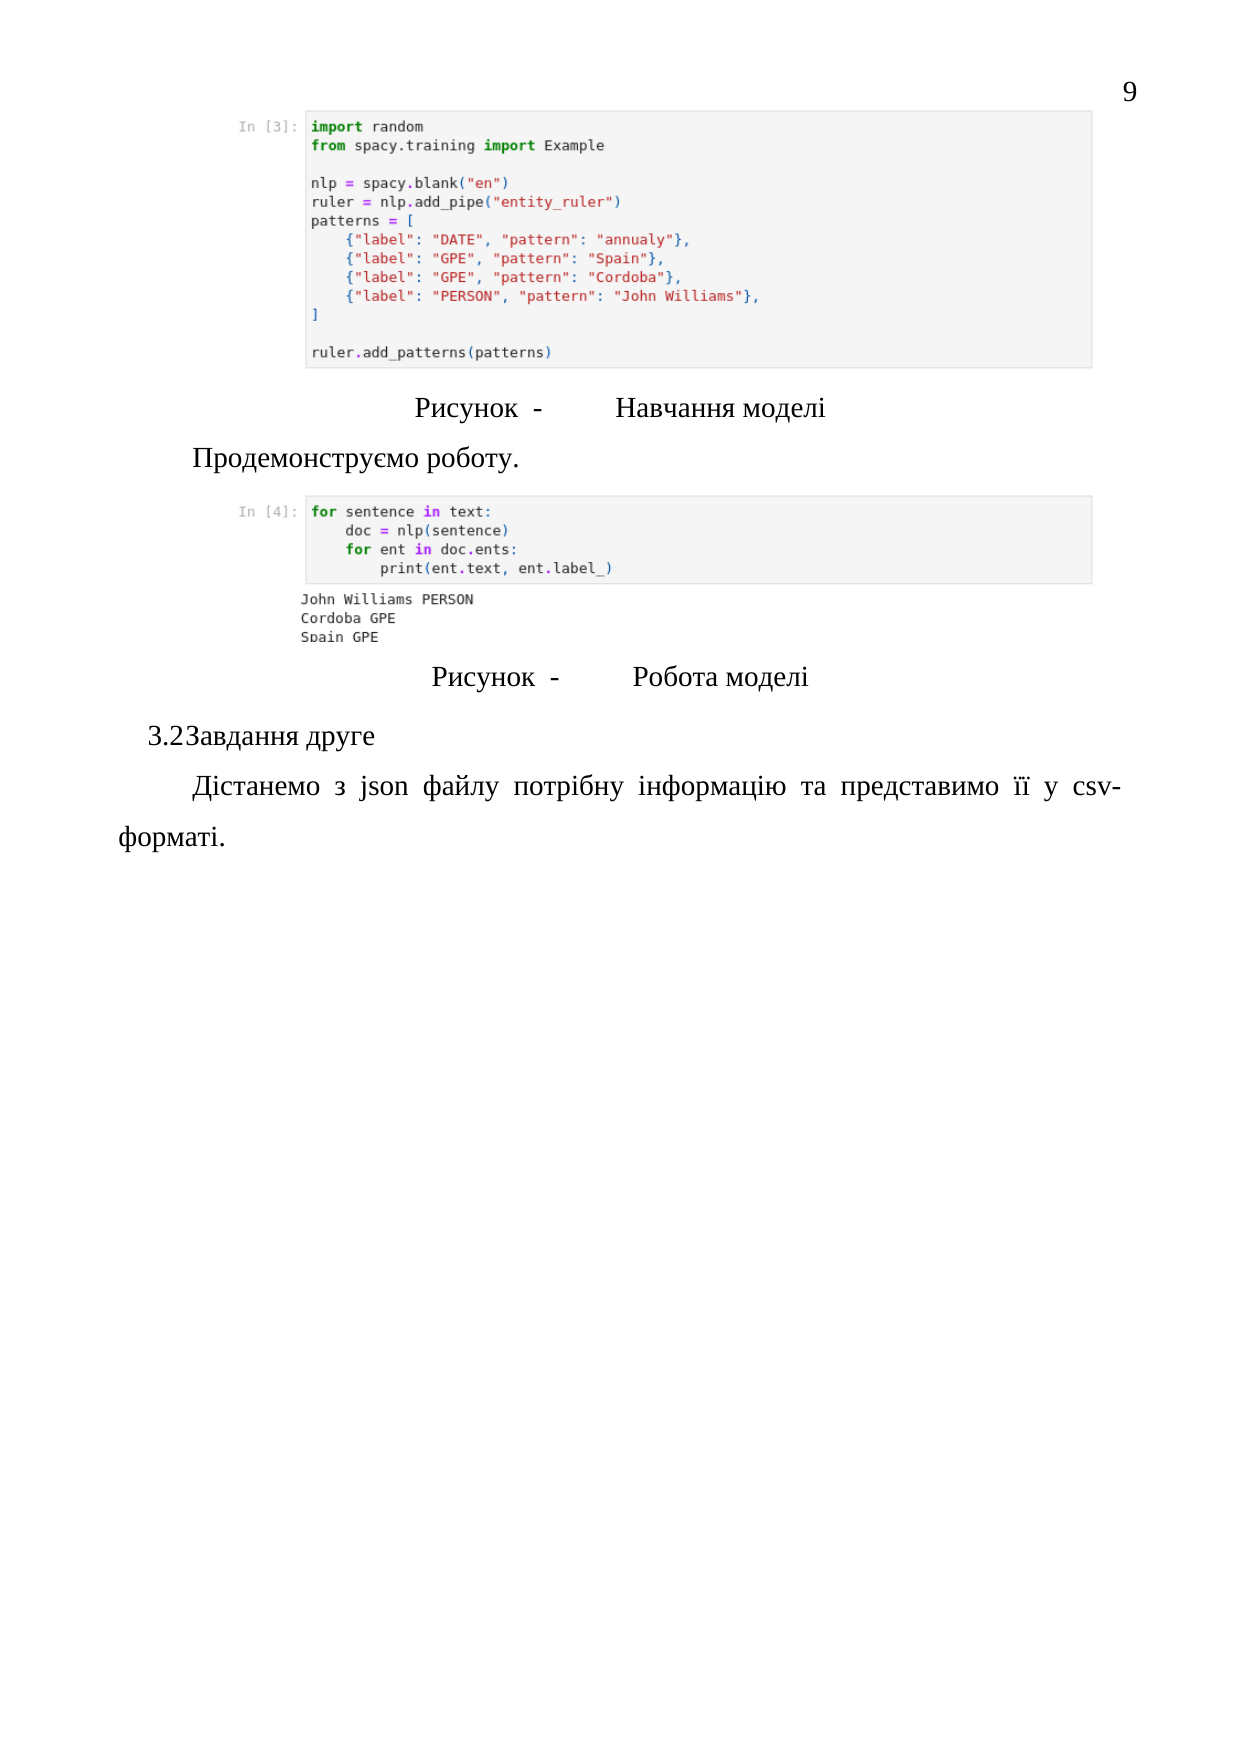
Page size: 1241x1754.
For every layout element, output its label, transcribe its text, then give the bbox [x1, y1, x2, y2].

picture [216, 490, 1098, 642]
picture [216, 105, 1098, 374]
subtitle Завдання друге [118, 718, 1122, 752]
text Робота моделі [118, 659, 1122, 692]
text Навчання моделі [118, 390, 1122, 424]
text Дістанемо з json файлу потрібну інформацію та представимо її у csv-форматі. [118, 768, 1122, 852]
text Продемонструємо роботу. [118, 440, 1122, 474]
